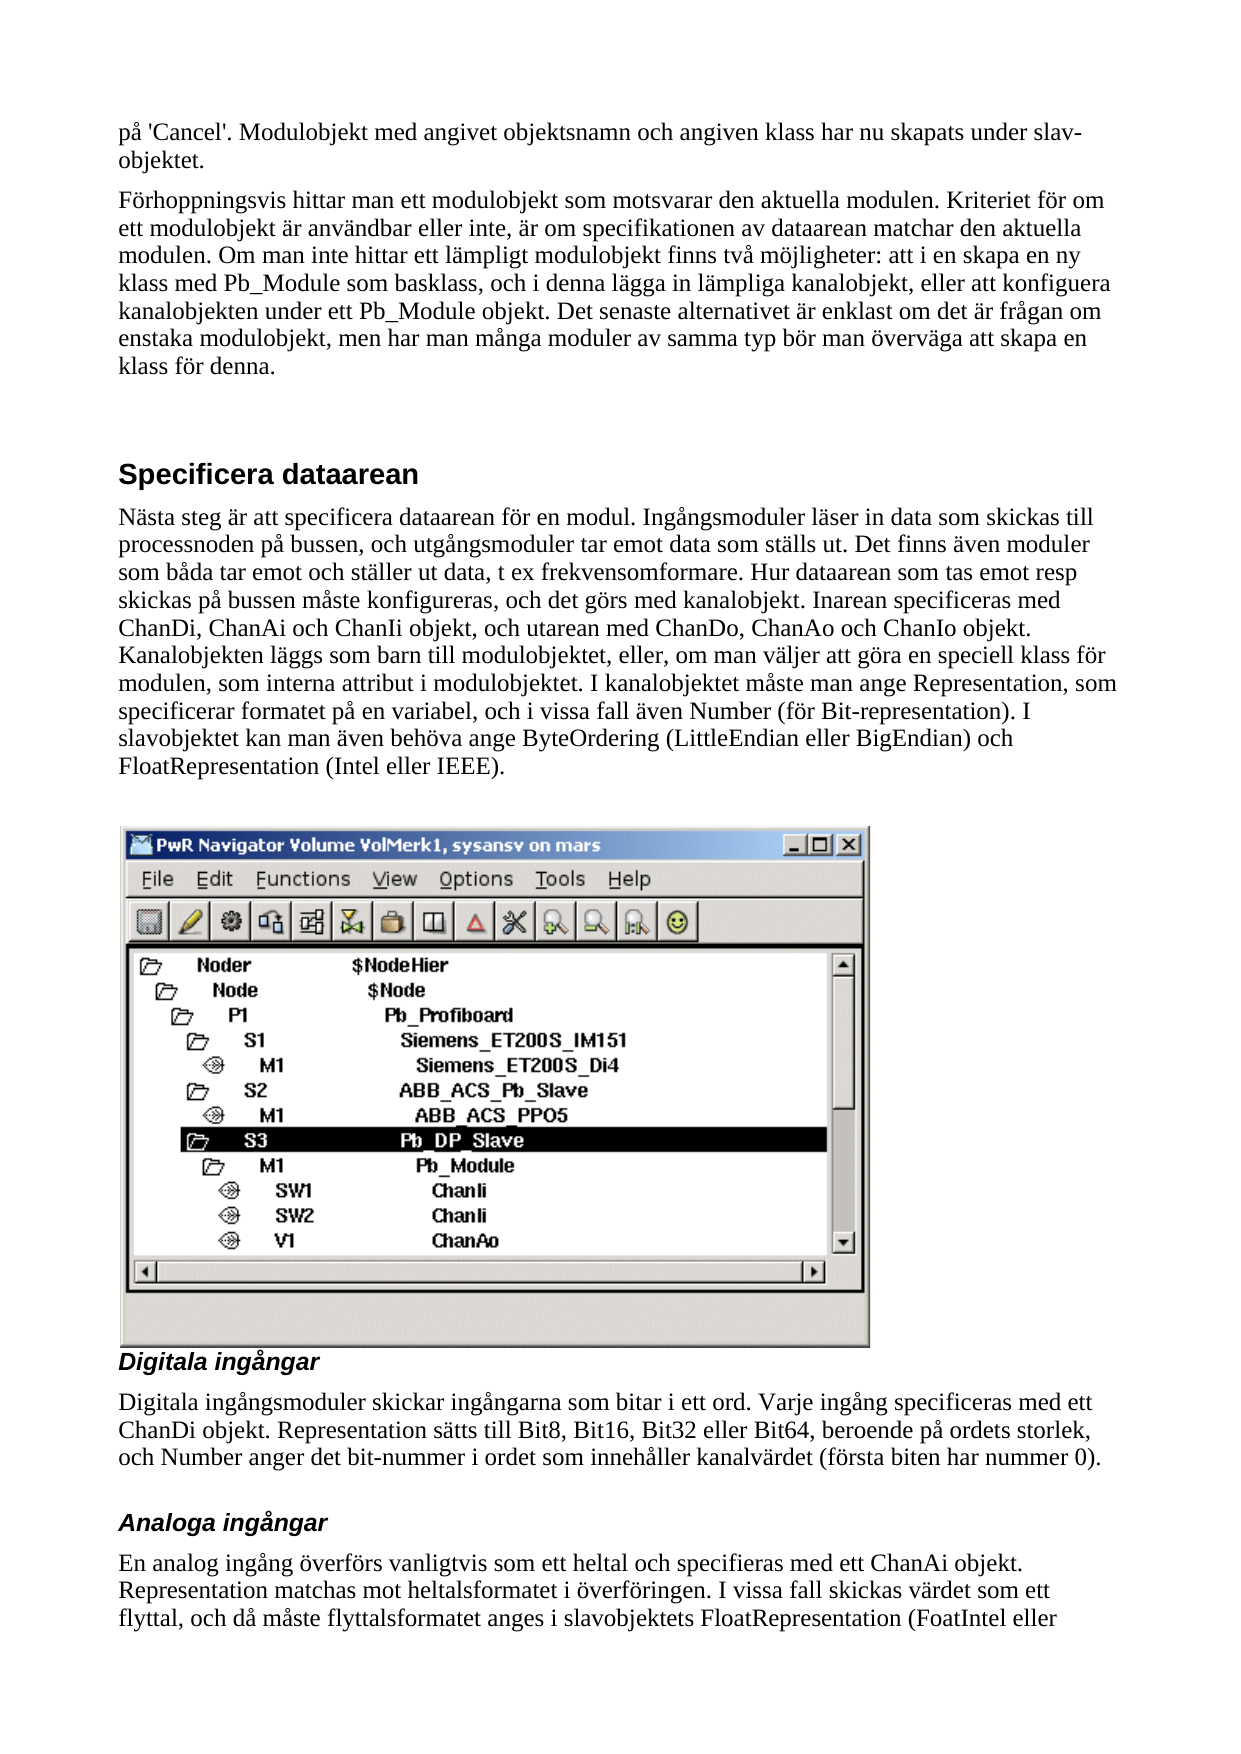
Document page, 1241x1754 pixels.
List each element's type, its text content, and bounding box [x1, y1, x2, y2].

text Nästa steg är att specificera dataarean för en modul. Ingångsmoduler läser in data som skickas till processnoden på bussen, och utgångsmoduler tar emot data som ställs ut. Det finns även moduler som båda tar emot och ställer ut data, t ex frekvensomformare. Hur dataarean som tas emot resp skickas på bussen måste konfigureras, och det görs med kanalobjekt. Inarean specificeras med ChanDi, ChanAi och ChanIi objekt, och utarean med ChanDo, ChanAo och ChanIo objekt. Kanalobjekten läggs som barn till modulobjektet, eller, om man väljer att göra en speciell klass för modulen, som interna attribut i modulobjektet. I kanalobjektet måste man ange Representation, som specificerar formatet på en variabel, och i vissa fall även Number (för Bit-representation). I slavobjektet kan man även behöva ange ByteOrdering (LittleEndian eller BigEndian) och FloatRepresentation (Intel eller IEEE). [118, 503, 1122, 780]
subtitle Specificera dataarean [118, 458, 1122, 490]
subtitle Digitala ingångar [118, 883, 1122, 1376]
subtitle Analoga ingångar [118, 1509, 1122, 1536]
text Förhoppningsvis hittar man ett modulobjekt som motsvarar den aktuella modulen. Kriteriet för om ett modulobjekt är användbar eller inte, är om specifikationen av dataarean matchar den aktuella modulen. Om man inte hittar ett lämpligt modulobjekt finns två möjligheter: att i en skapa en ny klass med Pb_Module som basklass, och i denna lägga in lämpliga kanalobjekt, eller att konfiguera kanalobjekten under ett Pb_Module objekt. Det senaste alternativet är enklast om det är frågan om enstaka modulobjekt, men har man många moduler av samma typ bör man överväga att skapa en klass för denna. [118, 186, 1122, 380]
text En analog ingång överförs vanligtvis som ett heltal och specifieras med ett ChanAi objekt. Representation matchas mot heltalsformatet i överföringen. I vissa fall skickas värdet som ett flyttal, och då måste flyttalsformatet anges i slavobjektets FloatRepresentation (FoatIntel eller [118, 1549, 1122, 1632]
text Digitala ingångsmoduler skickar ingångarna som bitar i ett ord. Varje ingång specificeras med ett ChanDi objekt. Representation sätts till Bit8, Bit16, Bit32 eller Bit64, beroende på ordets storlek, och Number anger det bit-nummer i ordet som innehåller kanalvärdet (första biten har nummer 0). [118, 1388, 1122, 1471]
picture [120, 826, 871, 1348]
text på 'Cancel'. Modulobjekt med angivet objektsnamn och angiven klass har nu skapats under slav-objektet. [118, 118, 1122, 173]
